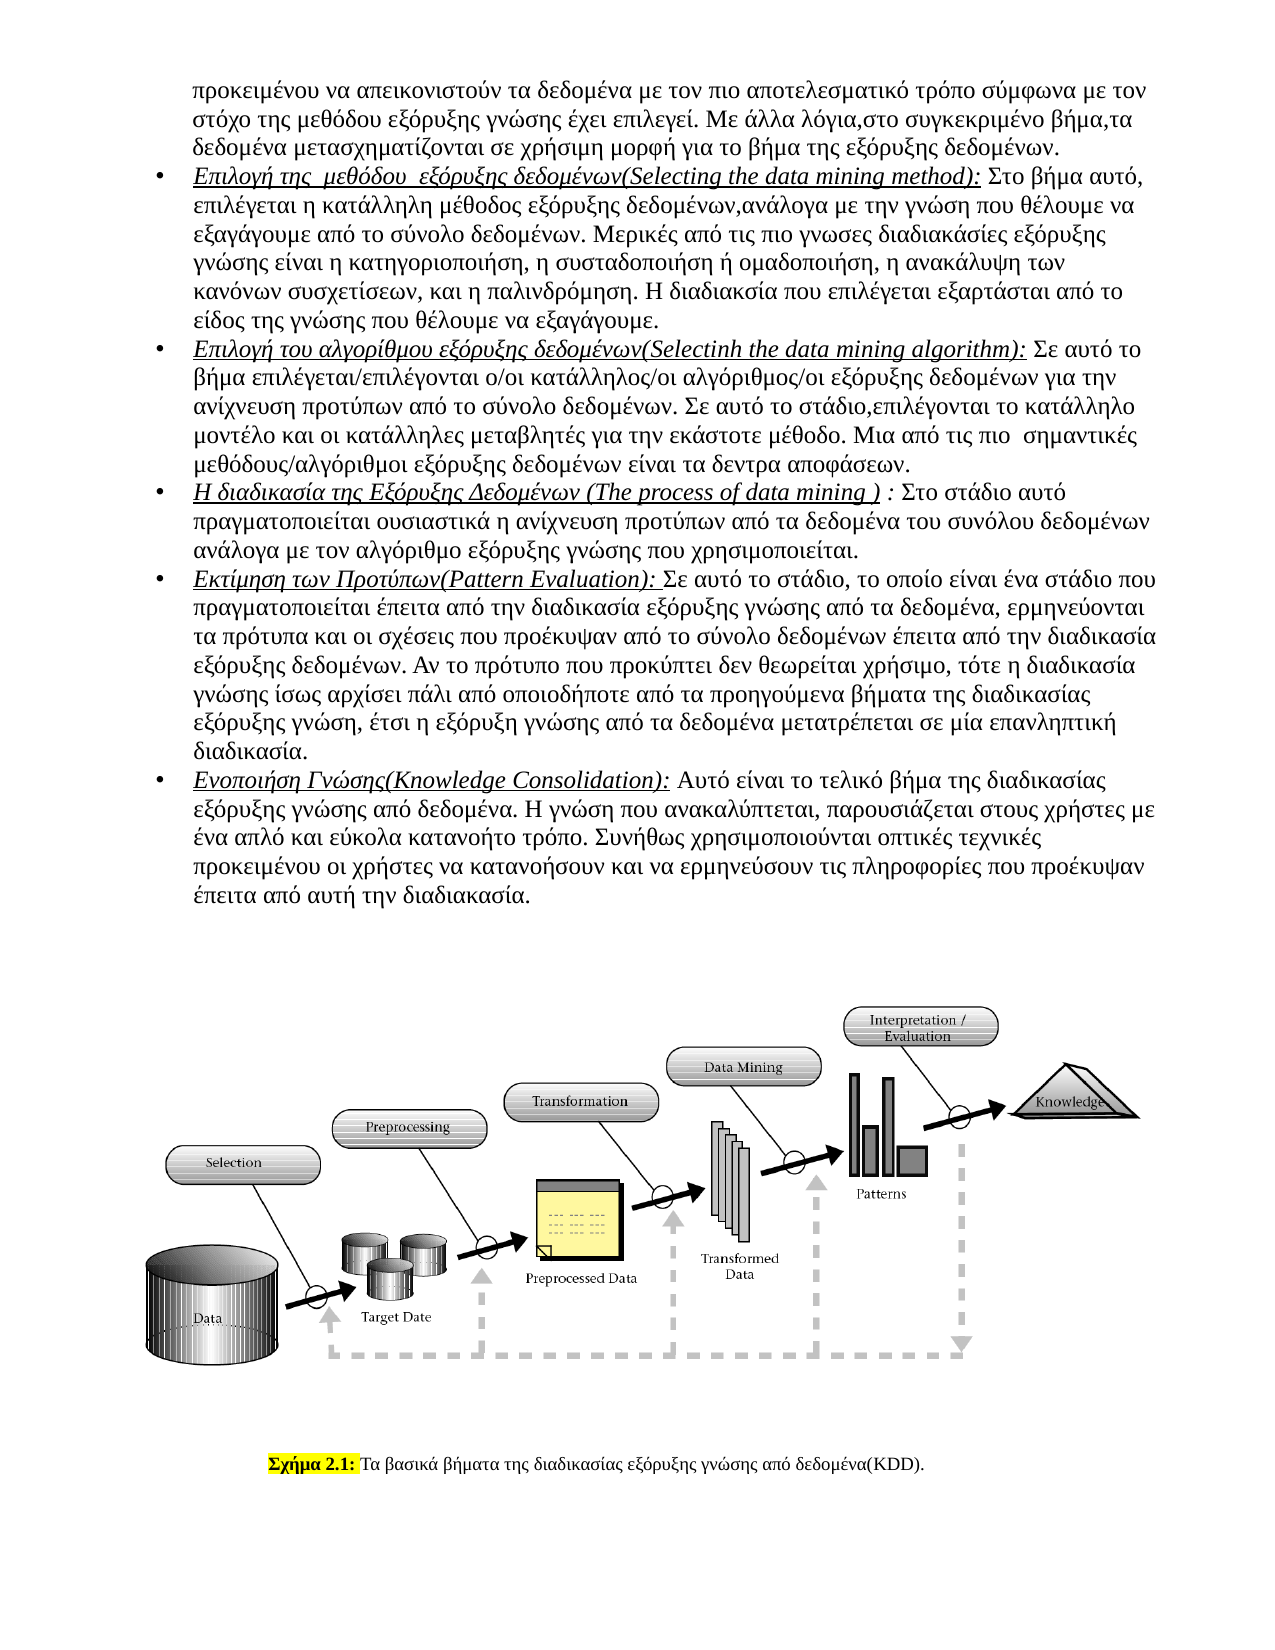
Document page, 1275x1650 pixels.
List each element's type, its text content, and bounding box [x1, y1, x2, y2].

list Ενοποιήση Γνώσης(Knowledge Consolidation): Αυτό είναι το τελικό βήμα της διαδικασίας εξόρυξης γνώσης από δεδομένα. Η γνώση που ανακαλύπτεται, παρουσιάζεται στους χρήστες με ένα απλό και εύκολα κατανοήτο τρόπο. Συνήθως χρησιμοποιούνται οπτικές τεχνικές προκειμένου οι χρήστες να κατανοήσουν και να ερμηνεύσουν τις πληροφορίες που προέκυψαν έπειτα από αυτή την διαδιακασία. [156, 765, 1157, 909]
list Επιλογή της μεθόδου εξόρυξης δεδομένων(Selecting the data mining method): Στο βήμα αυτό, επιλέγεται η κατάλληλη μέθοδος εξόρυξης δεδομένων,ανάλογα με την γνώση που θέλουμε να εξαγάγουμε από το σύνολο δεδομένων. Μερικές από τις πιο γνωσες διαδιακάσίες εξόρυξης γνώσης είναι η κατηγοριοποιήση, η συσταδοποιήση ή ομαδοποιήση, η ανακάλυψη των κανόνων συσχετίσεων, και η παλινδρόμηση. Η διαδιακσία που επιλέγεται εξαρτάσται από το είδος της γνώσης που θέλουμε να εξαγάγουμε. [156, 161, 1157, 334]
list προκειμένου να απεικονιστούν τα δεδομένα με τον πιο αποτελεσματικό τρόπο σύμφωνα με τον στόχο της μεθόδου εξόρυξης γνώσης έχει επιλεγεί. Με άλλα λόγια,στο συγκεκριμένο βήμα,τα δεδομένα μετασχηματίζονται σε χρήσιμη μορφή για το βήμα της εξόρυξης δεδομένων. [154, 75, 1157, 161]
list Εκτίμηση των Προτύπων(Pattern Evaluation): Σε αυτό το στάδιο, το οποίο είναι ένα στάδιο που πραγματοποιείται έπειτα από την διαδικασία εξόρυξης γνώσης από τα δεδομένα, ερμηνεύονται τα πρότυπα και οι σχέσεις που προέκυψαν από το σύνολο δεδομένων έπειτα από την διαδικασία εξόρυξης δεδομένων. Αν το πρότυπο που προκύπτει δεν θεωρείται χρήσιμο, τότε η διαδικασία γνώσης ίσως αρχίσει πάλι από οποιοδήποτε από τα προηγούμενα βήματα της διαδικασίας εξόρυξης γνώση, έτσι η εξόρυξη γνώσης από τα δεδομένα μετατρέπεται σε μία επανληπτική διαδικασία. [156, 564, 1157, 765]
list Η διαδικασία της Εξόρυξης Δεδομένων (The process of data mining ) : Στο στάδιο αυτό πραγματοποιείται ουσιαστικά η ανίχνευση προτύπων από τα δεδομένα του συνόλου δεδομένων ανάλογα με τον αλγόριθμο εξόρυξης γνώσης που χρησιμοποιείται. [156, 477, 1157, 564]
text Σχήμα 2.1: Τα βασικά βήματα της διαδικασίας εξόρυξης γνώσης από δεδομένα(KDD). [118, 1453, 1157, 1474]
list Επιλογή του αλγορίθμου εξόρυξης δεδομένων(Selectinh the data mining algorithm): Σε αυτό το βήμα επιλέγεται/επιλέγονται ο/οι κατάλληλος/οι αλγόριθμος/οι εξόρυξης δεδομένων για την ανίχνευση προτύπων από το σύνολο δεδομένων. Σε αυτό το στάδιο,επιλέγονται το κατάλληλο μοντέλο και οι κατάλληλες μεταβλητές για την εκάστοτε μέθοδο. Μια από τις πιο σημαντικές μεθόδους/αλγόριθμοι εξόρυξης δεδομένων είναι τα δεντρα αποφάσεων. [156, 334, 1157, 477]
picture [118, 945, 1157, 1422]
